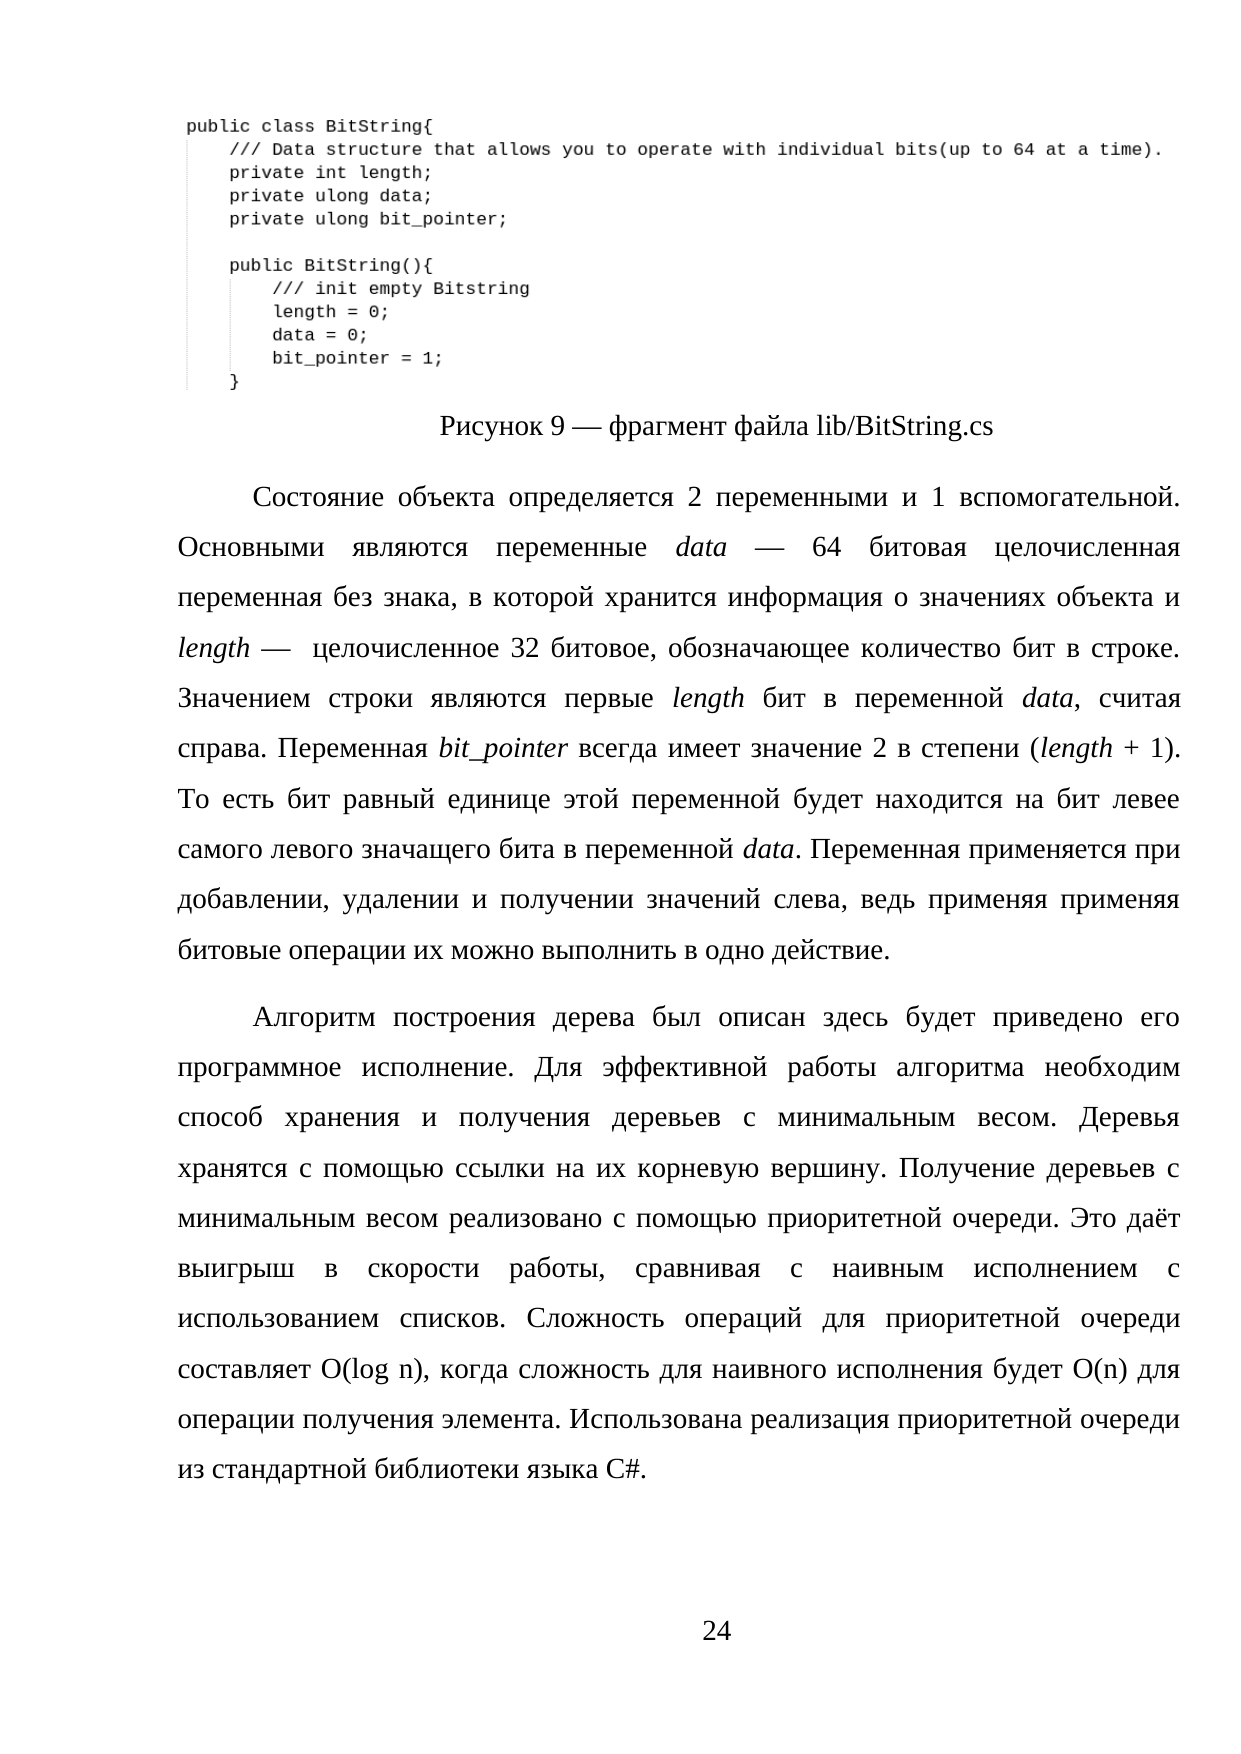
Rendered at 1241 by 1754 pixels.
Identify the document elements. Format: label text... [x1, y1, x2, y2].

picture [177, 118, 1182, 391]
text Алгоритм построения дерева был описан здесь будет приведено его программное исполнение. Для эффективной работы алгоритма необходим способ хранения и получения деревьев с минимальным весом. Деревья хранятся с помощью ссылки на их корневую вершину. Получение деревьев с минимальным весом реализовано с помощью приоритетной очереди. Это даёт выигрыш в скорости работы, сравнивая с наивным исполнением с использованием списков. Сложность операций для приоритетной очереди составляет O(log n), когда сложность для наивного исполнения будет O(n) для операции получения элемента. Использована реализация приоритетной очереди из стандартной библиотеки языка C#. [177, 999, 1181, 1485]
subtitle Рисунок 9 — фрагмент файла lib/BitString.cs [177, 391, 1181, 441]
text Состояние объекта определяется 2 переменными и 1 вспомогательной. Основными являются переменные data — 64 битовая целочисленная переменная без знака, в которой хранится информация о значениях объекта и length — целочисленное 32 битовое, обозначающее количество бит в строке. Значением строки являются первые length бит в переменной data, считая справа. Переменная bit_pointer всегда имеет значение 2 в степени (length + 1). То есть бит равный единице этой переменной будет находится на бит левее самого левого значащего бита в переменной data. Переменная применяется при добавлении, удалении и получении значений слева, ведь применяя применяя битовые операции их можно выполнить в одно действие. [177, 479, 1181, 965]
